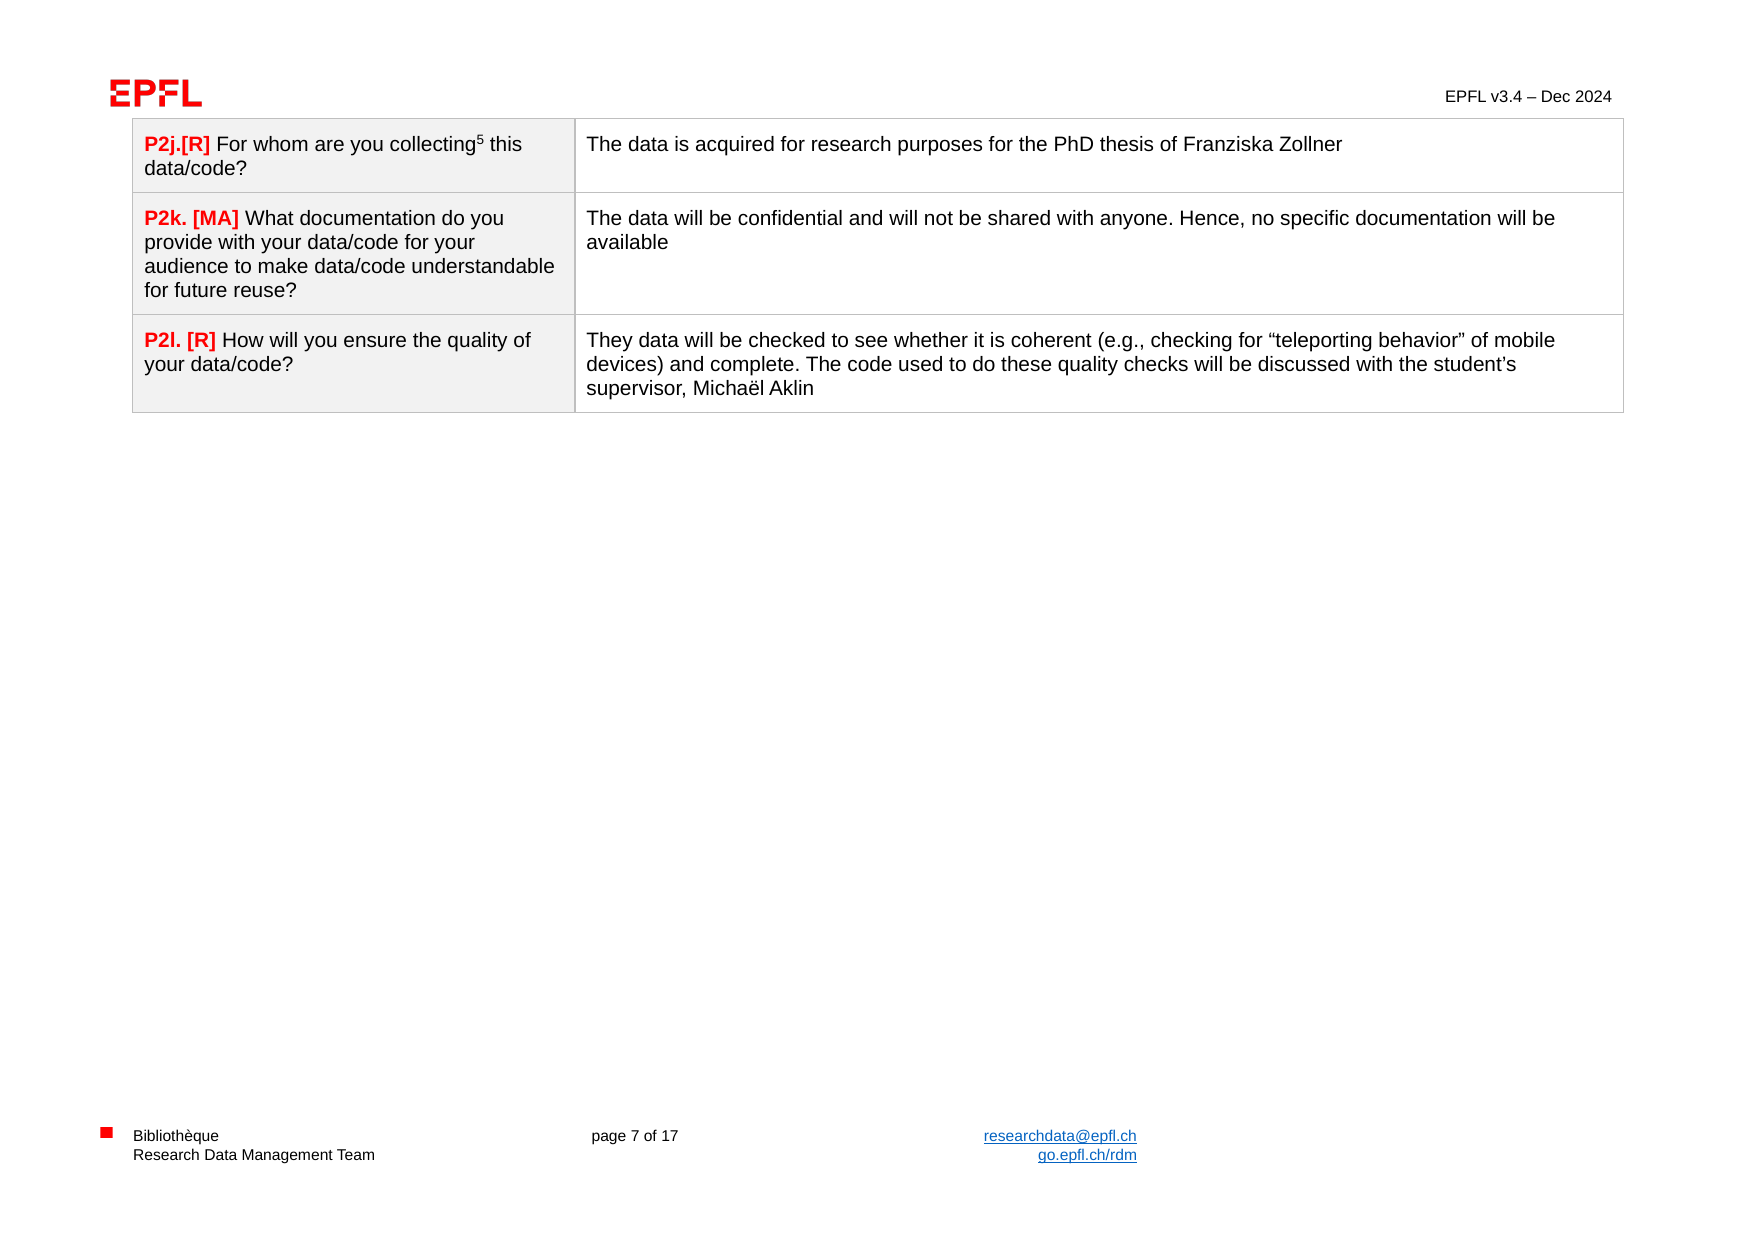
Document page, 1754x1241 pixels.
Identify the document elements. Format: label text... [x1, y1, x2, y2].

table_cell They data will be checked to see whether it is coherent (e.g., checking for “teleporting behavior” of mobile devices) and complete. The code used to do these quality checks will be discussed with the student’s supervisor, Michaël Aklin [576, 315, 1623, 412]
table_header P2j.[R] For whom are you collecting5 this data/code? [133, 119, 574, 192]
table_cell P2l. [R] How will you ensure the quality of your data/code? [133, 315, 574, 412]
table_header The data is acquired for research purposes for the PhD thesis of Franziska Zollner [576, 119, 1623, 192]
table_cell P2k. [MA] What documentation do you provide with your data/code for your audience to make data/code understandable for future reuse? [133, 193, 574, 314]
table_cell The data will be confidential and will not be shared with anyone. Hence, no specific documentation will be available [576, 193, 1623, 314]
